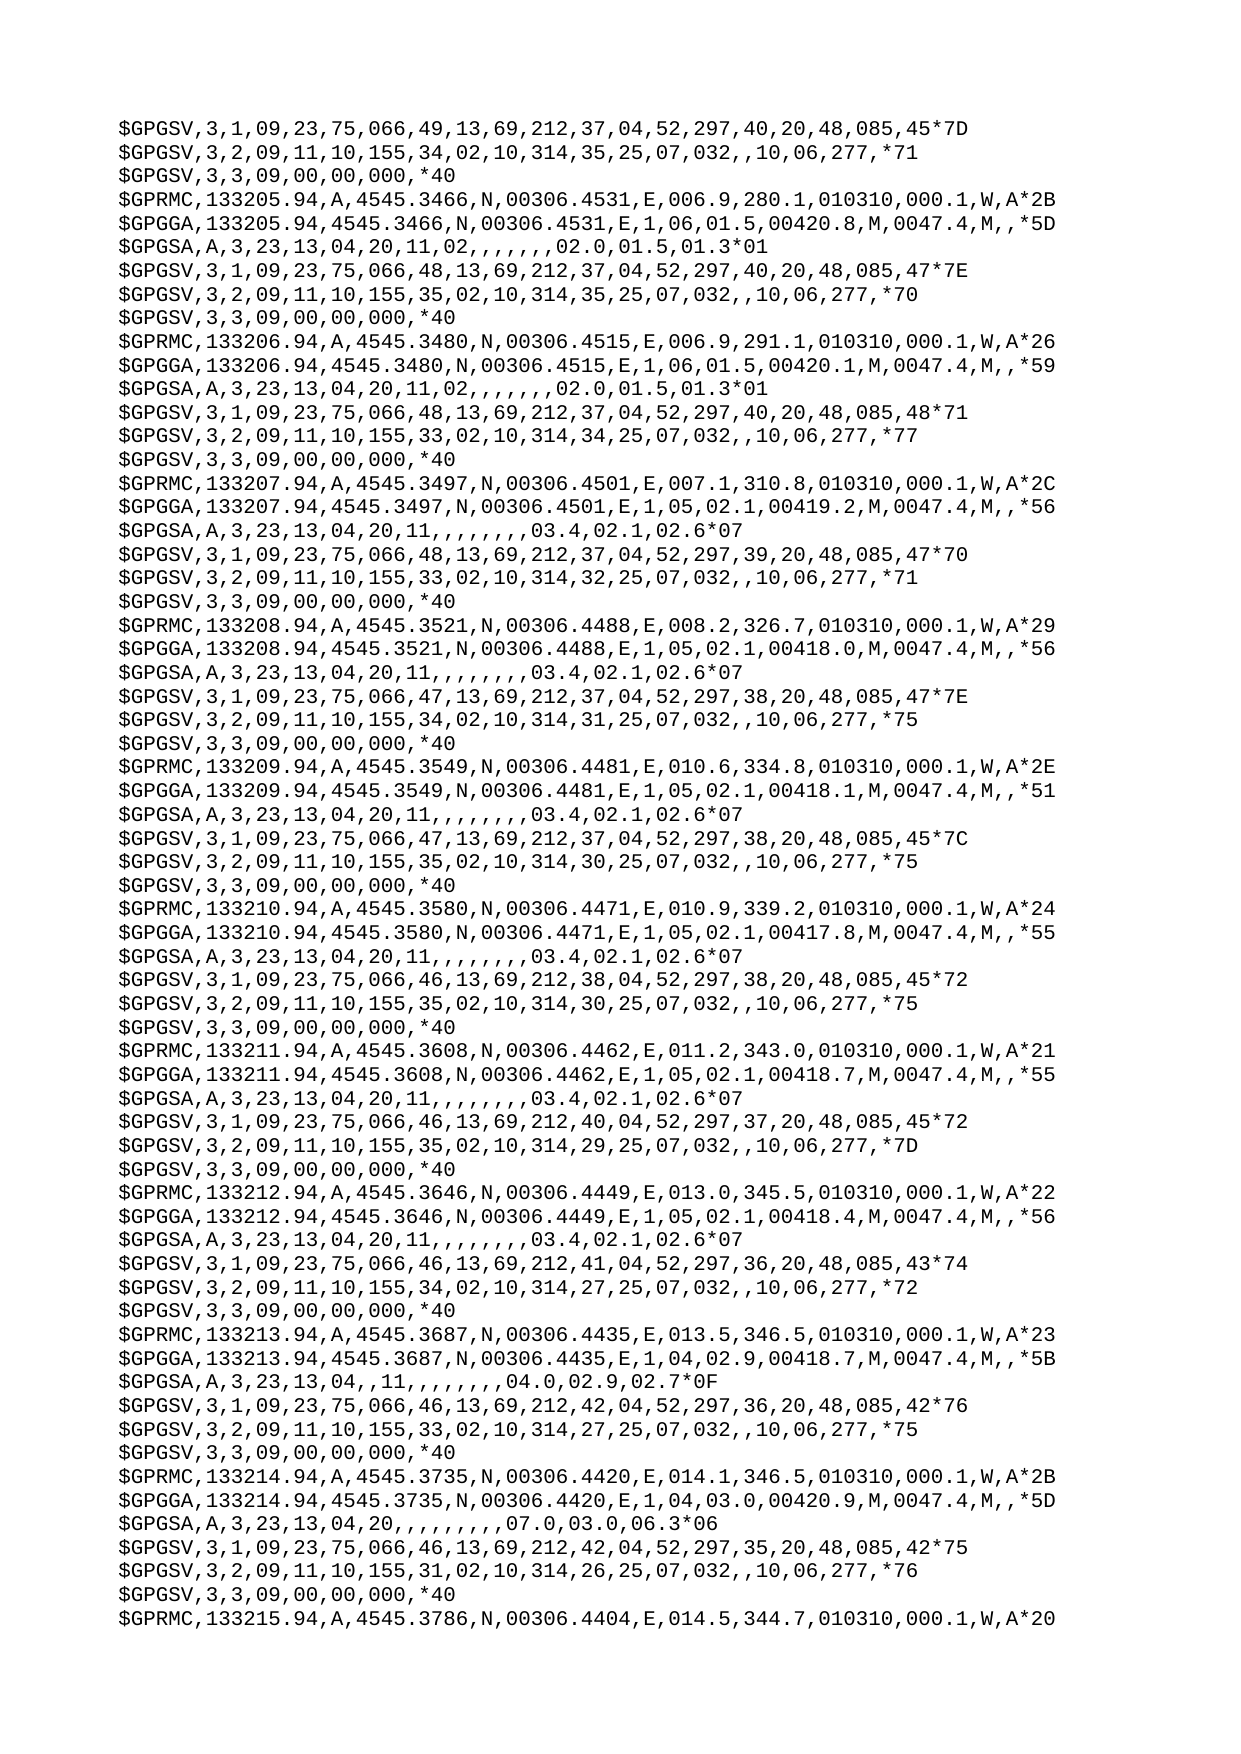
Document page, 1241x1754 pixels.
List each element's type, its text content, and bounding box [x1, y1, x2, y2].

text $GPGSV,3,2,09,11,10,155,31,02,10,314,26,25,07,032,,10,06,277,*76 [118, 1561, 1122, 1584]
text $GPGSV,3,1,09,23,75,066,46,13,69,212,41,04,52,297,36,20,48,085,43*74 [118, 1253, 1122, 1277]
text $GPGGA,133213.94,4545.3687,N,00306.4435,E,1,04,02.9,00418.7,M,0047.4,M,,*5B [118, 1348, 1122, 1371]
text $GPGSV,3,3,09,00,00,000,*40 [118, 307, 1122, 331]
text $GPGSV,3,3,09,00,00,000,*40 [118, 165, 1122, 189]
text $GPGSA,A,3,23,13,04,20,11,,,,,,,,03.4,02.1,02.6*07 [118, 520, 1122, 544]
text $GPGSA,A,3,23,13,04,,11,,,,,,,,04.0,02.9,02.7*0F [118, 1371, 1122, 1395]
text $GPGSV,3,3,09,00,00,000,*40 [118, 733, 1122, 757]
text $GPGSV,3,1,09,23,75,066,46,13,69,212,42,04,52,297,35,20,48,085,42*75 [118, 1537, 1122, 1561]
text $GPGSV,3,1,09,23,75,066,47,13,69,212,37,04,52,297,38,20,48,085,47*7E [118, 686, 1122, 709]
text $GPGGA,133208.94,4545.3521,N,00306.4488,E,1,05,02.1,00418.0,M,0047.4,M,,*56 [118, 638, 1122, 662]
text $GPGSV,3,1,09,23,75,066,49,13,69,212,37,04,52,297,40,20,48,085,45*7D [118, 118, 1122, 142]
text $GPRMC,133211.94,A,4545.3608,N,00306.4462,E,011.2,343.0,010310,000.1,W,A*21 [118, 1040, 1122, 1064]
text $GPGSV,3,2,09,11,10,155,34,02,10,314,31,25,07,032,,10,06,277,*75 [118, 709, 1122, 733]
text $GPGSA,A,3,23,13,04,20,,,,,,,,,07.0,03.0,06.3*06 [118, 1513, 1122, 1537]
text $GPGSV,3,2,09,11,10,155,34,02,10,314,35,25,07,032,,10,06,277,*71 [118, 142, 1122, 165]
text $GPGSV,3,2,09,11,10,155,35,02,10,314,29,25,07,032,,10,06,277,*7D [118, 1135, 1122, 1158]
text $GPRMC,133214.94,A,4545.3735,N,00306.4420,E,014.1,346.5,010310,000.1,W,A*2B [118, 1466, 1122, 1489]
text $GPGGA,133207.94,4545.3497,N,00306.4501,E,1,05,02.1,00419.2,M,0047.4,M,,*56 [118, 496, 1122, 520]
text $GPGSV,3,3,09,00,00,000,*40 [118, 875, 1122, 898]
text $GPRMC,133212.94,A,4545.3646,N,00306.4449,E,013.0,345.5,010310,000.1,W,A*22 [118, 1182, 1122, 1206]
text $GPGSV,3,1,09,23,75,066,48,13,69,212,37,04,52,297,40,20,48,085,48*71 [118, 402, 1122, 426]
text $GPGSA,A,3,23,13,04,20,11,,,,,,,,03.4,02.1,02.6*07 [118, 662, 1122, 686]
text $GPRMC,133207.94,A,4545.3497,N,00306.4501,E,007.1,310.8,010310,000.1,W,A*2C [118, 473, 1122, 496]
text $GPGSV,3,2,09,11,10,155,34,02,10,314,27,25,07,032,,10,06,277,*72 [118, 1277, 1122, 1300]
text $GPGSV,3,3,09,00,00,000,*40 [118, 1584, 1122, 1608]
text $GPRMC,133209.94,A,4545.3549,N,00306.4481,E,010.6,334.8,010310,000.1,W,A*2E [118, 757, 1122, 780]
text $GPGSV,3,3,09,00,00,000,*40 [118, 1017, 1122, 1040]
text $GPGSV,3,3,09,00,00,000,*40 [118, 1300, 1122, 1324]
text $GPGGA,133205.94,4545.3466,N,00306.4531,E,1,06,01.5,00420.8,M,0047.4,M,,*5D [118, 213, 1122, 236]
text $GPGSV,3,2,09,11,10,155,33,02,10,314,32,25,07,032,,10,06,277,*71 [118, 567, 1122, 591]
text $GPGSV,3,1,09,23,75,066,48,13,69,212,37,04,52,297,40,20,48,085,47*7E [118, 260, 1122, 284]
text $GPRMC,133208.94,A,4545.3521,N,00306.4488,E,008.2,326.7,010310,000.1,W,A*29 [118, 615, 1122, 638]
text $GPRMC,133215.94,A,4545.3786,N,00306.4404,E,014.5,344.7,010310,000.1,W,A*20 [118, 1608, 1122, 1631]
text $GPGGA,133214.94,4545.3735,N,00306.4420,E,1,04,03.0,00420.9,M,0047.4,M,,*5D [118, 1489, 1122, 1513]
text $GPGSA,A,3,23,13,04,20,11,02,,,,,,,02.0,01.5,01.3*01 [118, 378, 1122, 402]
text $GPGSA,A,3,23,13,04,20,11,,,,,,,,03.4,02.1,02.6*07 [118, 946, 1122, 969]
text $GPGSV,3,2,09,11,10,155,33,02,10,314,34,25,07,032,,10,06,277,*77 [118, 426, 1122, 449]
text $GPGSA,A,3,23,13,04,20,11,,,,,,,,03.4,02.1,02.6*07 [118, 804, 1122, 827]
text $GPGGA,133209.94,4545.3549,N,00306.4481,E,1,05,02.1,00418.1,M,0047.4,M,,*51 [118, 780, 1122, 804]
text $GPGSV,3,3,09,00,00,000,*40 [118, 1158, 1122, 1182]
text $GPGSV,3,3,09,00,00,000,*40 [118, 1442, 1122, 1466]
text $GPGSV,3,2,09,11,10,155,35,02,10,314,30,25,07,032,,10,06,277,*75 [118, 993, 1122, 1017]
text $GPGSA,A,3,23,13,04,20,11,,,,,,,,03.4,02.1,02.6*07 [118, 1229, 1122, 1253]
text $GPGSA,A,3,23,13,04,20,11,,,,,,,,03.4,02.1,02.6*07 [118, 1088, 1122, 1111]
text $GPGGA,133211.94,4545.3608,N,00306.4462,E,1,05,02.1,00418.7,M,0047.4,M,,*55 [118, 1064, 1122, 1088]
text $GPRMC,133205.94,A,4545.3466,N,00306.4531,E,006.9,280.1,010310,000.1,W,A*2B [118, 189, 1122, 213]
text $GPRMC,133210.94,A,4545.3580,N,00306.4471,E,010.9,339.2,010310,000.1,W,A*24 [118, 898, 1122, 922]
text $GPGGA,133210.94,4545.3580,N,00306.4471,E,1,05,02.1,00417.8,M,0047.4,M,,*55 [118, 922, 1122, 946]
text $GPGSV,3,1,09,23,75,066,48,13,69,212,37,04,52,297,39,20,48,085,47*70 [118, 544, 1122, 567]
text $GPGSV,3,1,09,23,75,066,46,13,69,212,40,04,52,297,37,20,48,085,45*72 [118, 1111, 1122, 1135]
text $GPGGA,133206.94,4545.3480,N,00306.4515,E,1,06,01.5,00420.1,M,0047.4,M,,*59 [118, 354, 1122, 378]
text $GPGSV,3,3,09,00,00,000,*40 [118, 591, 1122, 615]
text $GPRMC,133213.94,A,4545.3687,N,00306.4435,E,013.5,346.5,010310,000.1,W,A*23 [118, 1324, 1122, 1348]
text $GPGSV,3,2,09,11,10,155,35,02,10,314,30,25,07,032,,10,06,277,*75 [118, 851, 1122, 875]
text $GPGSV,3,3,09,00,00,000,*40 [118, 449, 1122, 473]
text $GPGSV,3,1,09,23,75,066,46,13,69,212,42,04,52,297,36,20,48,085,42*76 [118, 1395, 1122, 1419]
text $GPGGA,133212.94,4545.3646,N,00306.4449,E,1,05,02.1,00418.4,M,0047.4,M,,*56 [118, 1206, 1122, 1229]
text $GPRMC,133206.94,A,4545.3480,N,00306.4515,E,006.9,291.1,010310,000.1,W,A*26 [118, 331, 1122, 354]
text $GPGSV,3,1,09,23,75,066,47,13,69,212,37,04,52,297,38,20,48,085,45*7C [118, 827, 1122, 851]
text $GPGSV,3,2,09,11,10,155,35,02,10,314,35,25,07,032,,10,06,277,*70 [118, 284, 1122, 307]
text $GPGSV,3,1,09,23,75,066,46,13,69,212,38,04,52,297,38,20,48,085,45*72 [118, 969, 1122, 993]
text $GPGSA,A,3,23,13,04,20,11,02,,,,,,,02.0,01.5,01.3*01 [118, 236, 1122, 260]
text $GPGSV,3,2,09,11,10,155,33,02,10,314,27,25,07,032,,10,06,277,*75 [118, 1419, 1122, 1442]
